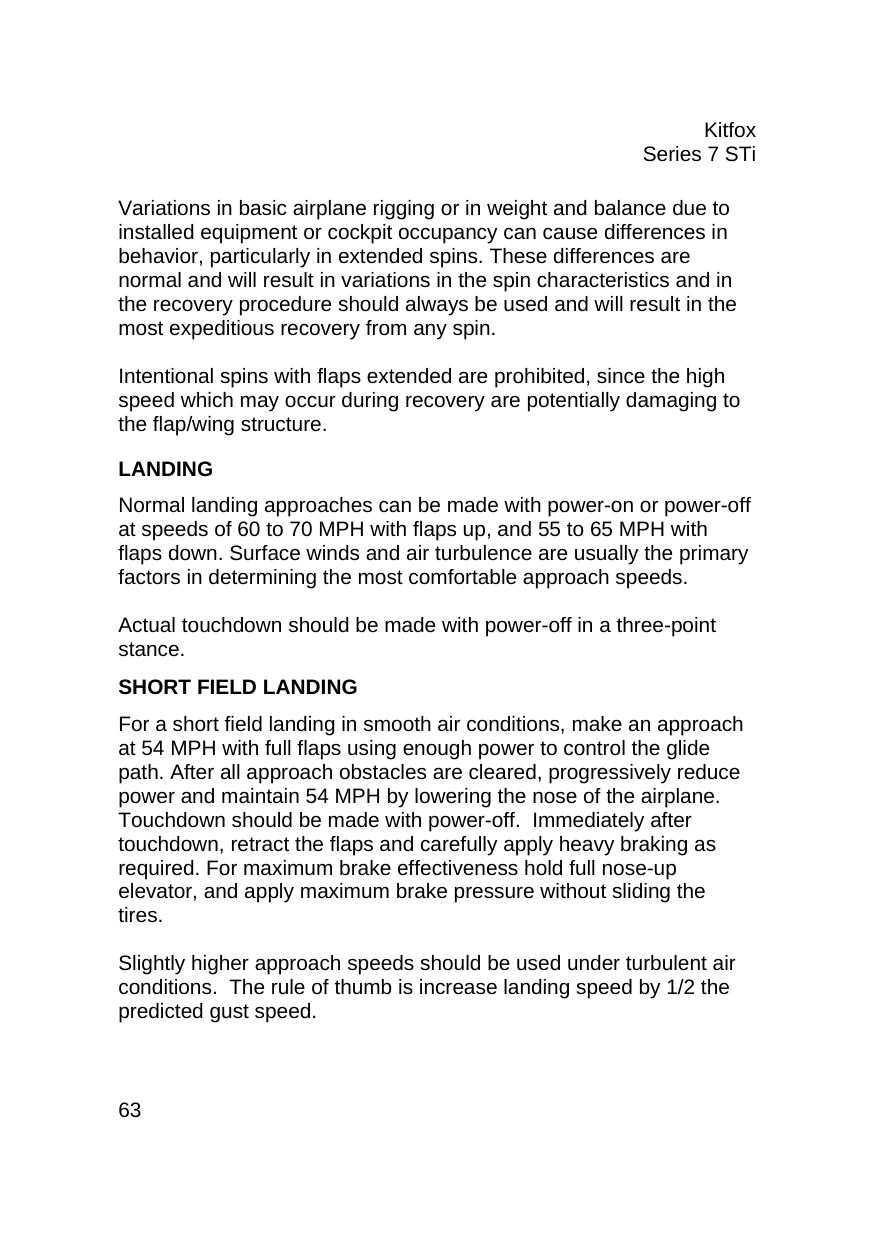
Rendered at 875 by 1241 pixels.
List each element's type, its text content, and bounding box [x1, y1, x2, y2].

text Variations in basic airplane rigging or in weight and balance due to installed equipment or cockpit occupancy can cause differences in behavior, particularly in extended spins. These differences are normal and will result in variations in the spin characteristics and in the recovery procedure should always be used and will result in the most expeditious recovery from any spin. [118, 196, 756, 340]
text Intentional spins with flaps extended are prohibited, since the high speed which may occur during recovery are potentially damaging to the flap/wing structure. [118, 364, 756, 436]
subtitle LANDING [118, 456, 756, 480]
text For a short field landing in smooth air conditions, make an approach at 54 MPH with full flaps using enough power to control the glide path. After all approach obstacles are cleared, progressively reduce power and maintain 54 MPH by lowering the nose of the airplane. Touchdown should be made with power-off. Immediately after touchdown, retract the flaps and carefully apply heavy braking as required. For maximum brake effectiveness hold full nose-up elevator, and apply maximum brake pressure without sliding the tires. [118, 712, 756, 927]
text Actual touchdown should be made with power-off in a three-point stance. [118, 613, 756, 661]
subtitle SHORT FIELD LANDING [118, 675, 756, 699]
text Normal landing approaches can be made with power-on or power-off at speeds of 60 to 70 MPH with flaps up, and 55 to 65 MPH with flaps down. Surface winds and air turbulence are usually the primary factors in determining the most comfortable approach speeds. [118, 493, 756, 589]
text Slightly higher approach speeds should be used under turbulent air conditions. The rule of thumb is increase landing speed by 1/2 the predicted gust speed. [118, 951, 756, 1023]
